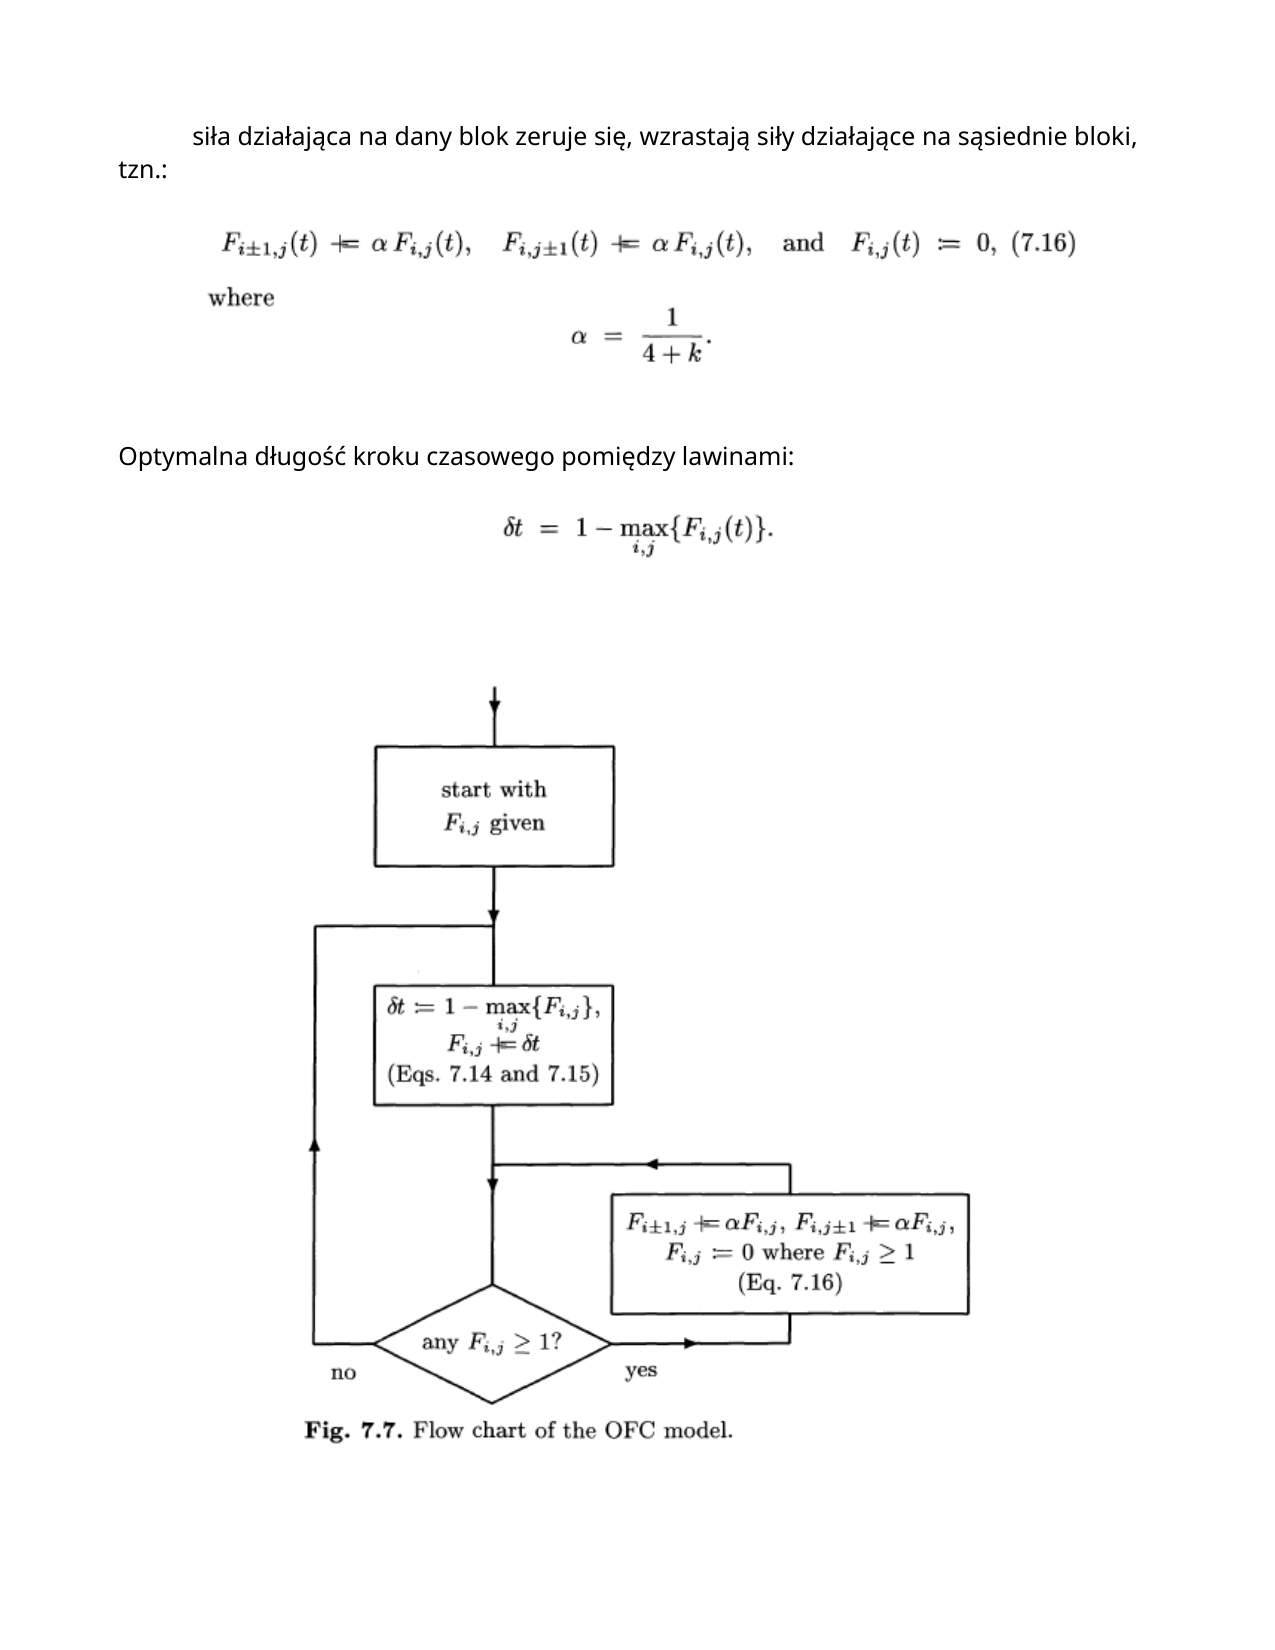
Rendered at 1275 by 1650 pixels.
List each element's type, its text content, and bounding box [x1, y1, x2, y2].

picture [182, 220, 1093, 371]
text siła działająca na dany blok zeruje się, wzrastają siły działające na sąsiednie bloki, tzn.: [118, 118, 1157, 186]
picture [281, 676, 994, 1454]
picture [484, 506, 791, 562]
text Optymalna długość kroku czasowego pomiędzy lawinami: [118, 438, 1157, 472]
